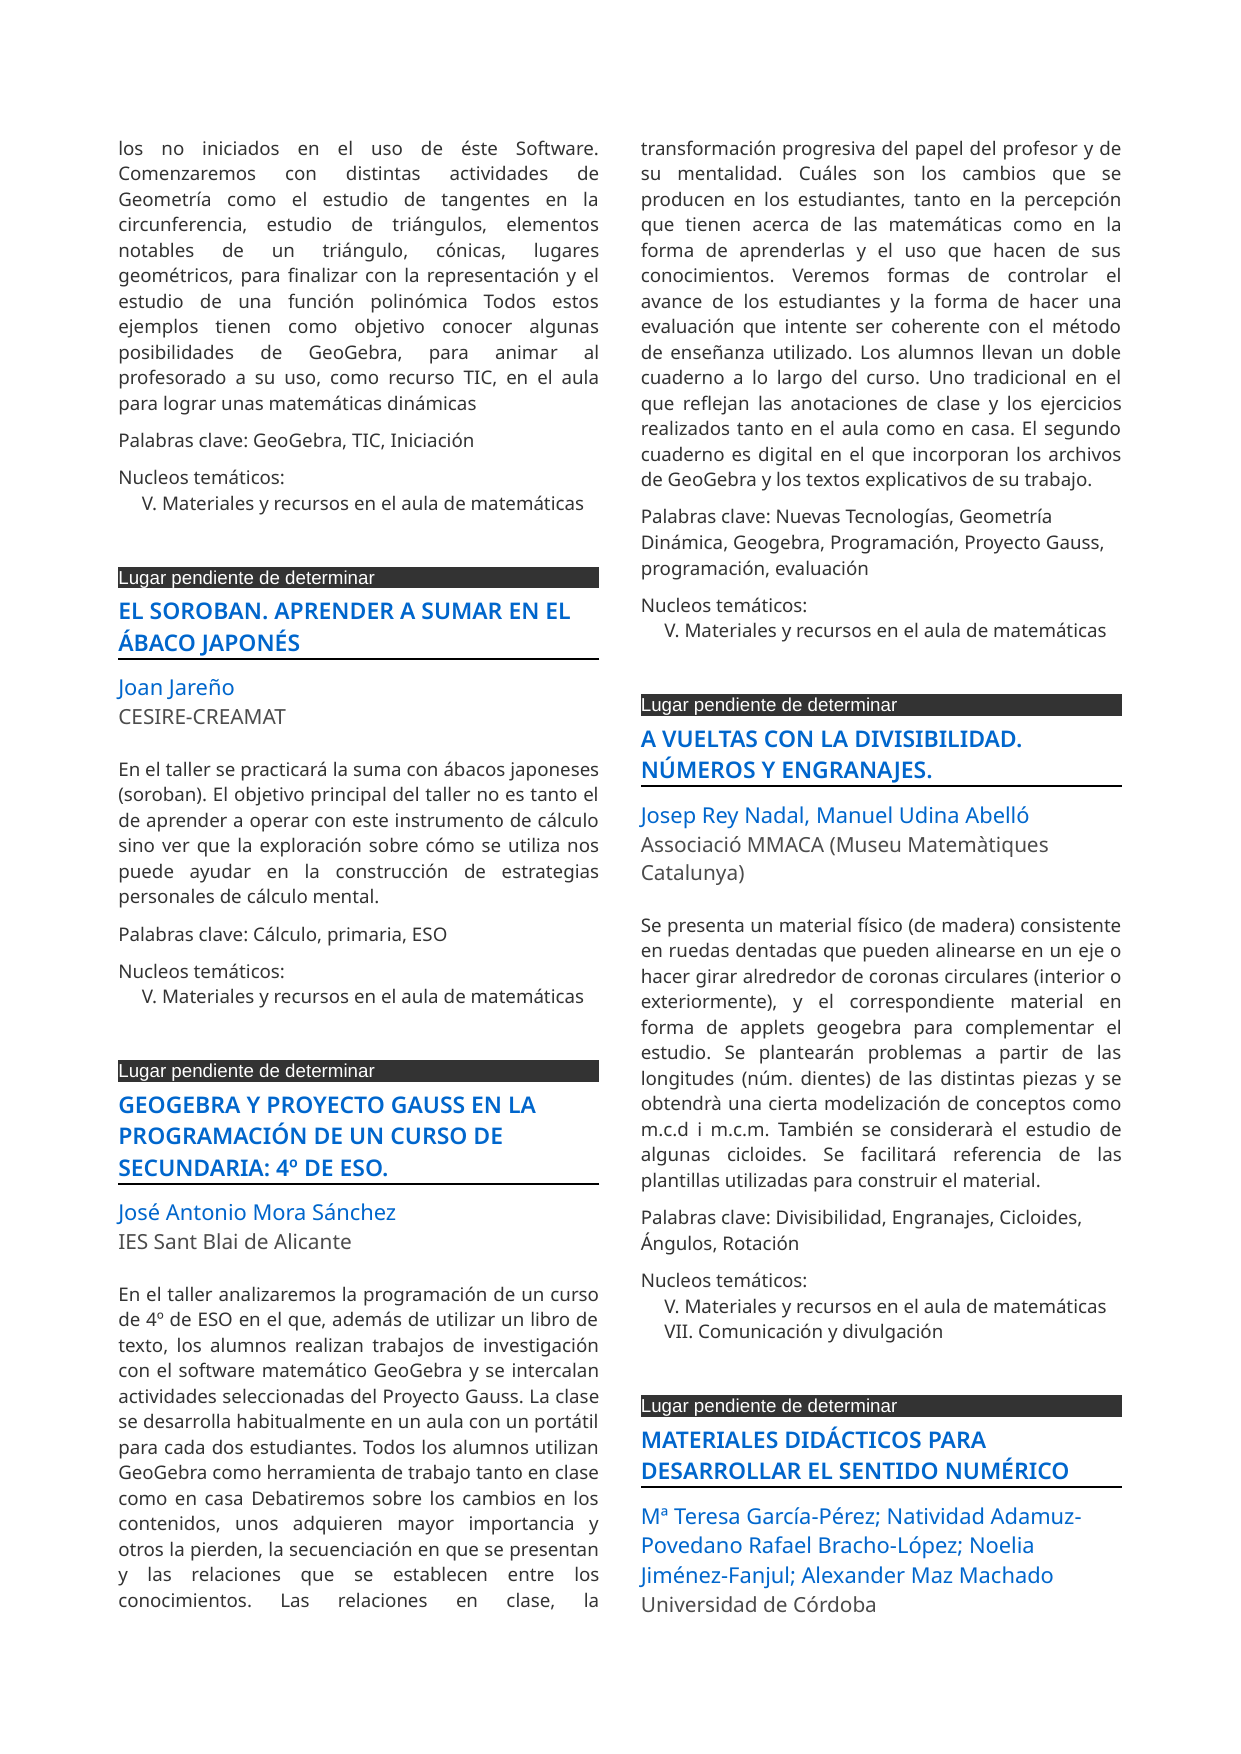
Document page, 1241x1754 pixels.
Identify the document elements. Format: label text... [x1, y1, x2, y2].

text José Antonio Mora Sánchez [118, 1197, 599, 1227]
text CESIRE-CREAMAT [118, 702, 599, 731]
text V. Materiales y recursos en el aula de matemáticas [652, 1293, 1122, 1318]
text V. Materiales y recursos en el aula de matemáticas [652, 618, 1122, 643]
text transformación progresiva del papel del profesor y de su mentalidad. Cuáles son los cambios que se producen en los estudiantes, tanto en la percepción que tienen acerca de las matemáticas como en la forma de aprenderlas y el uso que hacen de sus conocimientos. Veremos formas de controlar el avance de los estudiantes y la forma de hacer una evaluación que intente ser coherente con el método de enseñanza utilizado. Los alumnos llevan un doble cuaderno a lo largo del curso. Uno tradicional en el que reflejan las anotaciones de clase y los ejercicios realizados tanto en el aula como en casa. El segundo cuaderno es digital en el que incorporan los archivos de GeoGebra y los textos explicativos de su trabajo. [641, 135, 1122, 492]
text Palabras clave: GeoGebra, TIC, Iniciación [118, 427, 599, 453]
text Nucleos temáticos: [641, 592, 1122, 618]
text Palabras clave: Cálculo, primaria, ESO [118, 921, 599, 946]
subtitle Materiales didácticos para desarrollar el sentido numérico [641, 1424, 1122, 1486]
text Palabras clave: Nuevas Tecnologías, Geometría Dinámica, Geogebra, Programación, Proyecto Gauss, programación, evaluación [641, 504, 1122, 580]
text VII. Comunicación y divulgación [652, 1318, 1122, 1344]
text Joan Jareño [118, 672, 599, 702]
subtitle A vueltas con la divisibilidad. Números y engranajes. [641, 723, 1122, 785]
text V. Materiales y recursos en el aula de matemáticas [130, 984, 599, 1009]
text Nucleos temáticos: [118, 958, 599, 984]
text En el taller se practicará la suma con ábacos japoneses (soroban). El objetivo principal del taller no es tanto el de aprender a operar con este instrumento de cálculo sino ver que la exploración sobre cómo se utiliza nos puede ayudar en la construcción de estrategias personales de cálculo mental. [118, 756, 599, 909]
text Palabras clave: Divisibilidad, Engranajes, Cicloides, Ángulos, Rotación [641, 1204, 1122, 1256]
text Associació MMACA (Museu Matemàtiques Catalunya) [641, 830, 1122, 887]
text Lugar pendiente de determinar [641, 694, 1122, 716]
text Mª Teresa García-Pérez; Natividad Adamuz-Povedano Rafael Bracho-López; Noelia Jiménez-Fanjul; Alexander Maz Machado [641, 1501, 1122, 1590]
text Lugar pendiente de determinar [118, 567, 599, 588]
text Se presenta un material físico (de madera) consistente en ruedas dentadas que pueden alinearse en un eje o hacer girar alredredor de coronas circulares (interior o exteriormente), y el correspondiente material en forma de applets geogebra para complementar el estudio. Se plantearán problemas a partir de las longitudes (núm. dientes) de las distintas piezas y se obtendrà una cierta modelización de conceptos como m.c.d i m.c.m. También se considerarà el estudio de algunas cicloides. Se facilitará referencia de las plantillas utilizadas para construir el material. [641, 912, 1122, 1193]
subtitle El soroban. Aprender a sumar en el ábaco japonés [118, 595, 599, 658]
text Lugar pendiente de determinar [641, 1395, 1122, 1417]
text los no iniciados en el uso de éste Software. Comenzaremos con distintas actividades de Geometría como el estudio de tangentes en la circunferencia, estudio de triángulos, elementos notables de un triángulo, cónicas, lugares geométricos, para finalizar con la representación y el estudio de una función polinómica Todos estos ejemplos tienen como objetivo conocer algunas posibilidades de GeoGebra, para animar al profesorado a su uso, como recurso TIC, en el aula para lograr unas matemáticas dinámicas [118, 135, 599, 416]
text Josep Rey Nadal, Manuel Udina Abelló [641, 800, 1122, 830]
text Lugar pendiente de determinar [118, 1060, 599, 1082]
subtitle GeoGebra y Proyecto Gauss en la programación de un curso de Secundaria: 4º de ESO. [118, 1089, 599, 1183]
text V. Materiales y recursos en el aula de matemáticas [130, 490, 599, 516]
text Nucleos temáticos: [641, 1267, 1122, 1293]
text En el taller analizaremos la programación de un curso de 4º de ESO en el que, además de utilizar un libro de texto, los alumnos realizan trabajos de investigación con el software matemático GeoGebra y se intercalan actividades seleccionadas del Proyecto Gauss. La clase se desarrolla habitualmente en un aula con un portátil para cada dos estudiantes. Todos los alumnos utilizan GeoGebra como herramienta de trabajo tanto en clase como en casa Debatiremos sobre los cambios en los contenidos, unos adquieren mayor importancia y otros la pierden, la secuenciación en que se presentan y las relaciones que se establecen entre los conocimientos. Las relaciones en clase, la [118, 1281, 599, 1613]
text Universidad de Córdoba [641, 1590, 1122, 1618]
text Nucleos temáticos: [118, 464, 599, 490]
text IES Sant Blai de Alicante [118, 1227, 599, 1255]
